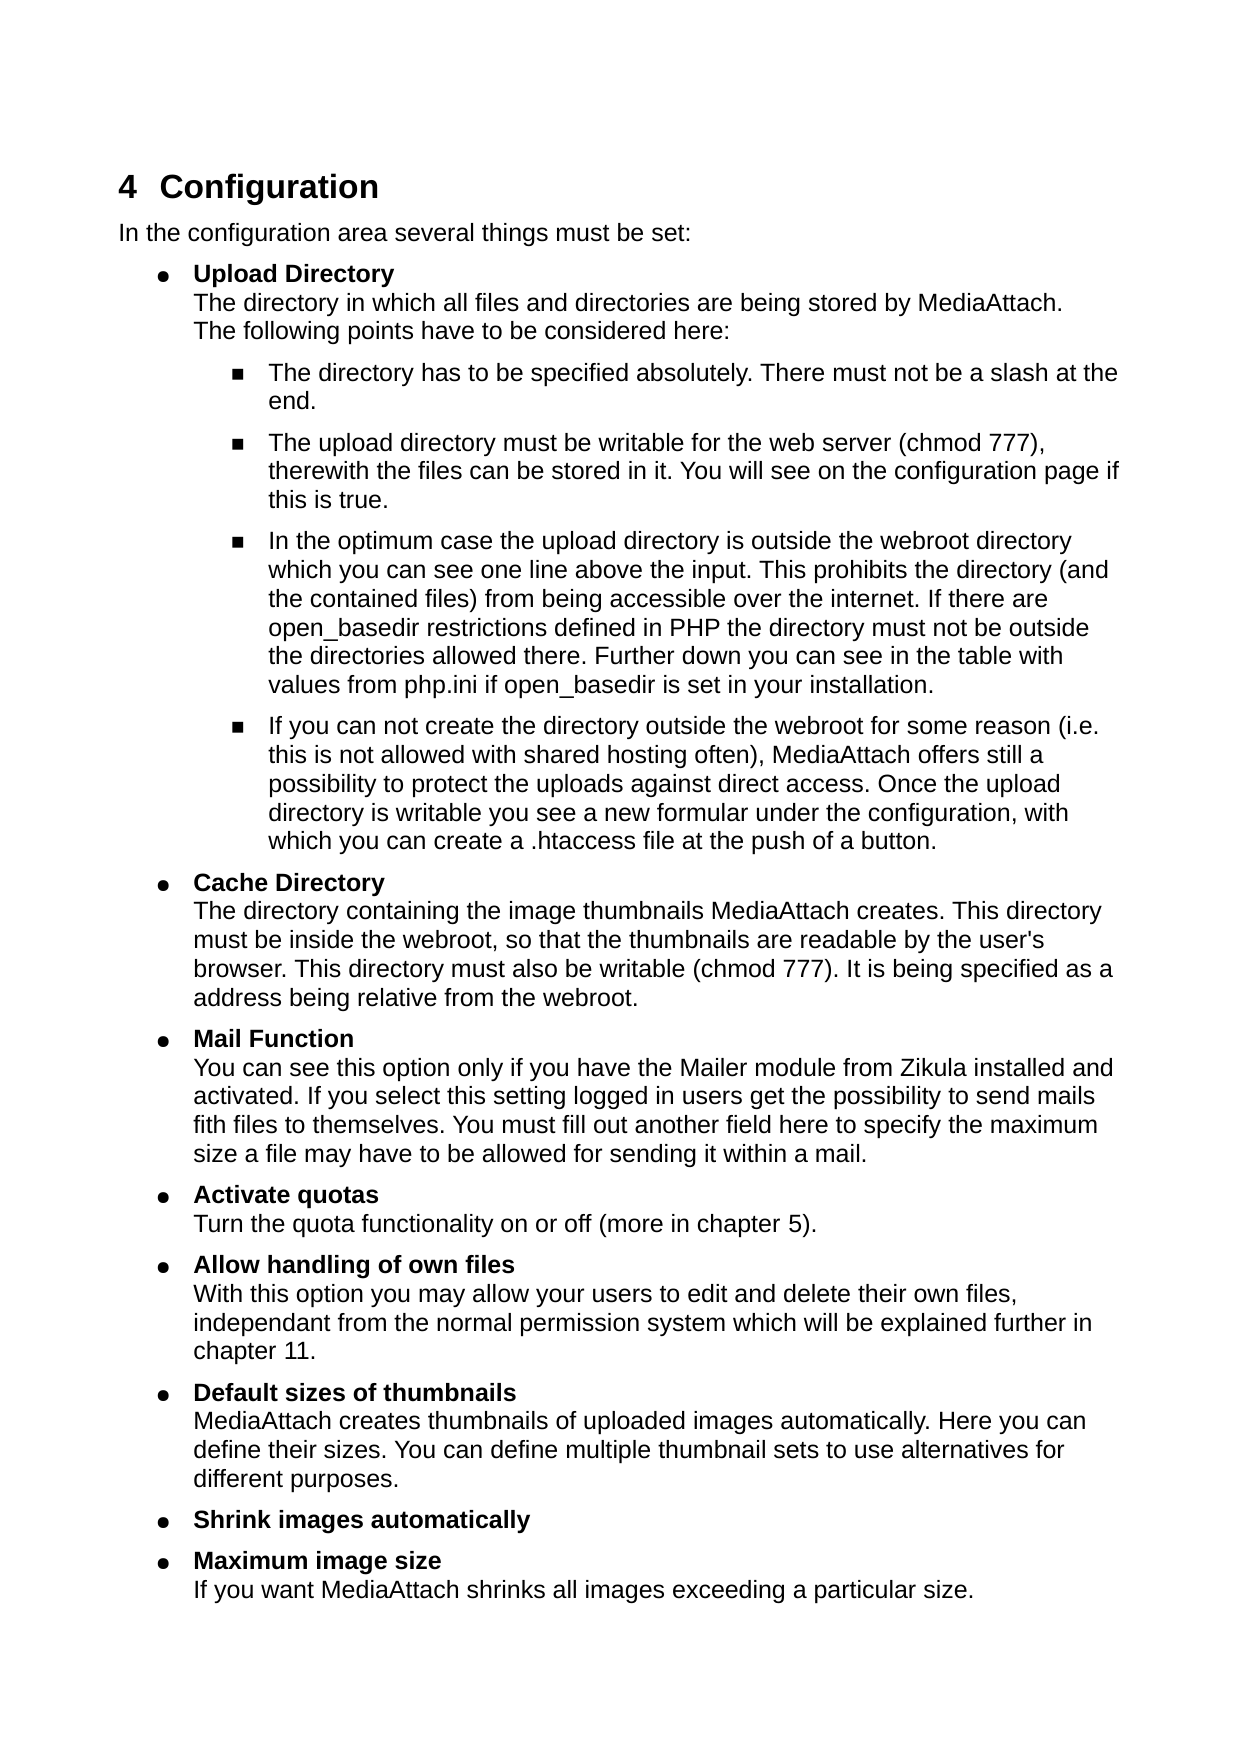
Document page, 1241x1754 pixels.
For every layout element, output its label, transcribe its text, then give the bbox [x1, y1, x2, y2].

list Allow handling of own files With this option you may allow your users to edit and delete their own files, independant from the normal permission system which will be explained further in chapter 11. [156, 1250, 1122, 1365]
list If you can not create the directory outside the webroot for some reason (i.e. this is not allowed with shared hosting often), MediaAttach offers still a possibility to protect the uploads against direct access. Once the upload directory is writable you see a new formular under the configuration, with which you can create a .htaccess file at the push of a button. [231, 711, 1122, 855]
text In the configuration area several things must be set: [118, 218, 1122, 246]
list Mail Function You can see this option only if you have the Mailer module from Zikula installed and activated. If you select this setting logged in users get the possibility to send mails fith files to themselves. You must fill out another field here to specify the maximum size a file may have to be allowed for sending it within a mail. [156, 1024, 1122, 1168]
list The directory has to be specified absolutely. There must not be a slash at the end. [231, 358, 1122, 415]
list In the optimum case the upload directory is outside the webroot directory which you can see one line above the input. This prohibits the directory (and the contained files) from being accessible over the internet. If there are open_basedir restrictions defined in PHP the directory must not be outside the directories allowed there. Further down you can see in the table with values from php.ini if open_basedir is set in your installation. [231, 526, 1122, 699]
subtitle Configuration [118, 167, 1122, 205]
list Activate quotas Turn the quota functionality on or off (more in chapter 5). [156, 1180, 1122, 1238]
list Maximum image size If you want MediaAttach shrinks all images exceeding a particular size. [156, 1546, 1122, 1604]
list Cache Directory The directory containing the image thumbnails MediaAttach creates. This directory must be inside the webroot, so that the thumbnails are readable by the user's browser. This directory must also be writable (chmod 777). It is being specified as a address being relative from the webroot. [156, 868, 1122, 1011]
list The upload directory must be writable for the web server (chmod 777), therewith the files can be stored in it. You will see on the configuration page if this is true. [231, 428, 1122, 514]
list Shrink images automatically [156, 1505, 1122, 1534]
list Default sizes of thumbnails MediaAttach creates thumbnails of uploaded images automatically. Here you can define their sizes. You can define multiple thumbnail sets to use alternatives for different purposes. [156, 1378, 1122, 1493]
list Upload Directory The directory in which all files and directories are being stored by MediaAttach. The following points have to be considered here: [156, 259, 1122, 345]
